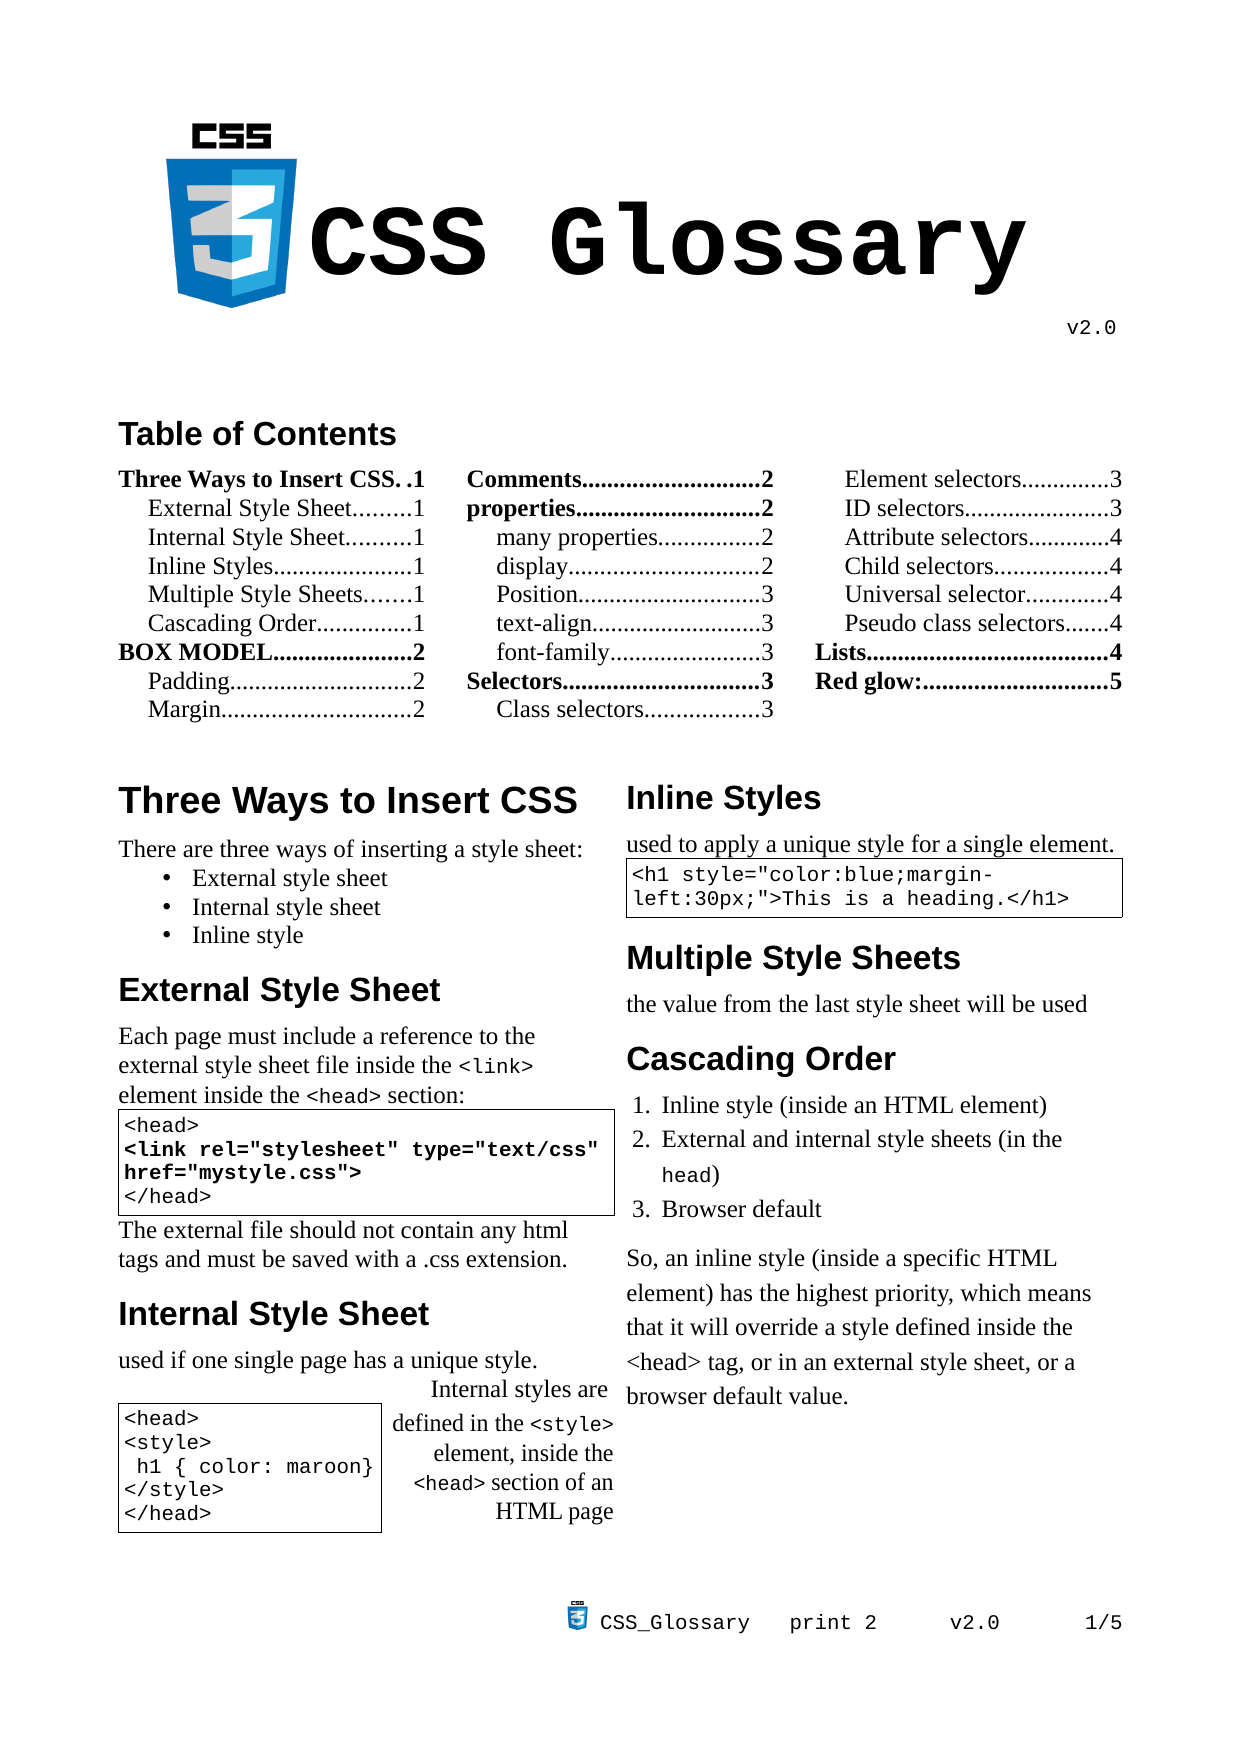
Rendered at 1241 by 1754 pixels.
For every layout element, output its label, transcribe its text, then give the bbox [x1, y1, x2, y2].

text Comments 2 [466, 464, 773, 493]
text Attribute selectors 4 [844, 522, 1122, 551]
text used to apply a unique style for a single element. [626, 829, 1122, 858]
text Position 3 [496, 579, 773, 608]
table_header <h1 style="color:blue;margin-left:30px;">This is a heading.</h1> [627, 859, 1122, 917]
list External and internal style sheets (in the head) [632, 1124, 1122, 1188]
text properties 2 [466, 493, 773, 522]
text font-family 3 [496, 637, 773, 666]
text Universal selector 4 [844, 579, 1122, 608]
text Lists 4 [815, 637, 1122, 666]
text Pseudo class selectors 4 [844, 608, 1122, 637]
list Inline style [162, 921, 614, 949]
table_header defined in the <style> element, inside the <head> section of an HTML page [382, 1403, 619, 1532]
text Element selectors 3 [844, 464, 1122, 493]
subtitle External Style Sheet [118, 970, 614, 1009]
text Multiple Style Sheets 1 [148, 579, 425, 608]
subtitle Three Ways to Insert CSS [118, 778, 614, 822]
text Cascading Order 1 [148, 608, 425, 637]
subtitle Inline Styles [626, 778, 1122, 817]
text text-align 3 [496, 608, 773, 637]
text Inline Styles 1 [148, 551, 425, 579]
picture [166, 123, 297, 308]
text Padding 2 [148, 666, 425, 694]
subtitle Table of Contents [118, 413, 1122, 452]
text BOX MODEL 2 [118, 637, 425, 666]
text External Style Sheet 1 [148, 493, 425, 522]
text Class selectors 3 [496, 694, 773, 723]
text Internal Style Sheet 1 [148, 522, 425, 551]
text the value from the last style sheet will be used [626, 989, 1122, 1018]
text Internal styles are [118, 1374, 614, 1402]
subtitle Cascading Order [626, 1039, 1122, 1077]
text used if one single page has a unique style. [118, 1345, 614, 1374]
text Red glow: 5 [815, 666, 1122, 694]
picture [567, 1601, 588, 1630]
text display 2 [496, 551, 773, 579]
list Inline style (inside an HTML element) [632, 1090, 1122, 1118]
table_header CSS Glossary v2.0 [303, 118, 1122, 346]
list External style sheet [162, 863, 614, 892]
text There are three ways of inserting a style sheet: [118, 834, 614, 863]
text ID selectors 3 [844, 493, 1122, 522]
subtitle Internal Style Sheet [118, 1294, 614, 1332]
table_header [118, 118, 303, 346]
text many properties 2 [496, 522, 773, 551]
table_header <head> <style> h1 { color: maroon} </style> </head> [119, 1404, 381, 1532]
text Margin 2 [148, 694, 425, 723]
text The external file should not contain any html tags and must be saved with a .css extension. [118, 1216, 614, 1273]
text Child selectors 4 [844, 551, 1122, 579]
text Selectors 3 [466, 666, 773, 694]
table_header <head> <link rel="stylesheet" type="text/css" href="mystyle.css"> </head> [119, 1110, 614, 1215]
text So, an inline style (inside a specific HTML element) has the highest priority, which means that it will override a style defined inside the <head> tag, or in an external style sheet, or a browser default value. [626, 1243, 1122, 1410]
text Three Ways to Insert CSS 1 [118, 464, 425, 493]
text Each page must include a reference to the external style sheet file inside the <link> element inside the <head> section: [118, 1021, 614, 1109]
list Internal style sheet [162, 892, 614, 921]
subtitle Multiple Style Sheets [626, 938, 1122, 977]
list Browser default [632, 1194, 1122, 1223]
